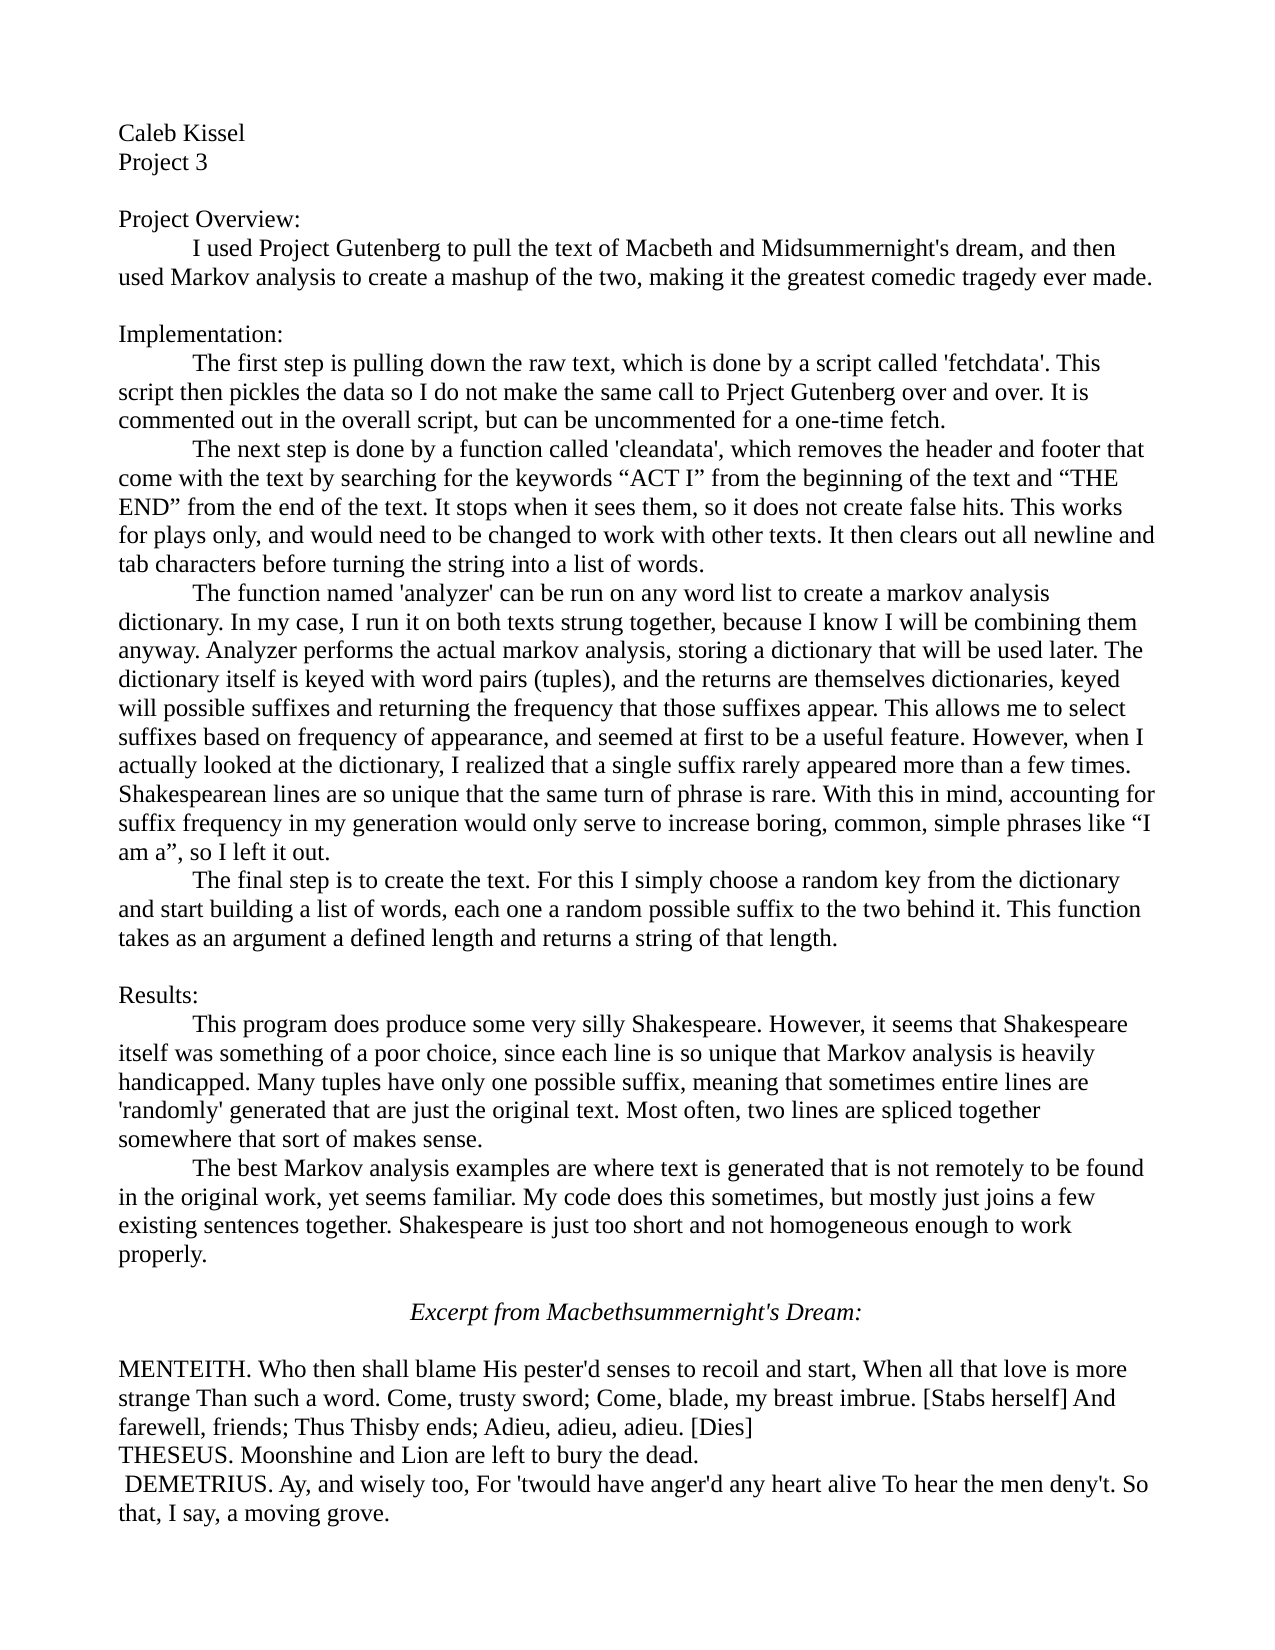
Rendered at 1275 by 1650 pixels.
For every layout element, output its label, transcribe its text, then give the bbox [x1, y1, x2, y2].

text Project 3 [118, 147, 1157, 176]
text This program does produce some very silly Shakespeare. However, it seems that Shakespeare itself was something of a poor choice, since each line is so unique that Markov analysis is heavily handicapped. Many tuples have only one possible suffix, meaning that sometimes entire lines are 'randomly' generated that are just the original text. Most often, two lines are spliced together somewhere that sort of makes sense. [118, 1009, 1157, 1153]
text Project Overview: [118, 204, 1157, 233]
text The best Markov analysis examples are where text is generated that is not remotely to be found in the original work, yet seems familiar. My code does this sometimes, but mostly just joins a few existing sentences together. Shakespeare is just too short and not homogeneous enough to work properly. [118, 1153, 1157, 1268]
text The first step is pulling down the raw text, which is done by a script called 'fetchdata'. This script then pickles the data so I do not make the same call to Prject Gutenberg over and over. It is commented out in the overall script, but can be uncommented for a one-time fetch. [118, 348, 1157, 434]
text THESEUS. Moonshine and Lion are left to bury the dead. [118, 1441, 1157, 1469]
text I used Project Gutenberg to pull the text of Macbeth and Midsummernight's dream, and then used Markov analysis to create a mashup of the two, making it the greatest comedic tragedy ever made. [118, 233, 1157, 291]
text The next step is done by a function called 'cleandata', which removes the header and footer that come with the text by searching for the keywords “ACT I” from the beginning of the text and “THE END” from the end of the text. It stops when it sees them, so it does not create false hits. This works for plays only, and would need to be changed to work with other texts. It then clears out all newline and tab characters before turning the string into a list of words. [118, 434, 1157, 578]
text MENTEITH. Who then shall blame His pester'd senses to recoil and start, When all that love is more strange Than such a word. Come, trusty sword; Come, blade, my breast imbrue. [Stabs herself] And farewell, friends; Thus Thisby ends; Adieu, adieu, adieu. [Dies] [118, 1354, 1157, 1441]
text DEMETRIUS. Ay, and wisely too, For 'twould have anger'd any heart alive To hear the men deny't. So that, I say, a moving grove. [118, 1469, 1157, 1527]
text The function named 'analyzer' can be run on any word list to create a markov analysis dictionary. In my case, I run it on both texts strung together, because I know I will be combining them anyway. Analyzer performs the actual markov analysis, storing a dictionary that will be used later. The dictionary itself is keyed with word pairs (tuples), and the returns are themselves dictionaries, keyed will possible suffixes and returning the frequency that those suffixes appear. This allows me to select suffixes based on frequency of appearance, and seemed at first to be a useful feature. However, when I actually looked at the dictionary, I realized that a single suffix rarely appeared more than a few times. Shakespearean lines are so unique that the same turn of phrase is rare. With this in mind, accounting for suffix frequency in my generation would only serve to increase boring, common, simple phrases like “I am a”, so I left it out. [118, 578, 1157, 866]
text Implementation: [118, 319, 1157, 348]
text Excerpt from Macbethsummernight's Dream: [118, 1297, 1157, 1326]
text Results: [118, 981, 1157, 1009]
text The final step is to create the text. For this I simply choose a random key from the dictionary and start building a list of words, each one a random possible suffix to the two behind it. This function takes as an argument a defined length and returns a string of that length. [118, 866, 1157, 952]
text Caleb Kissel [118, 118, 1157, 147]
